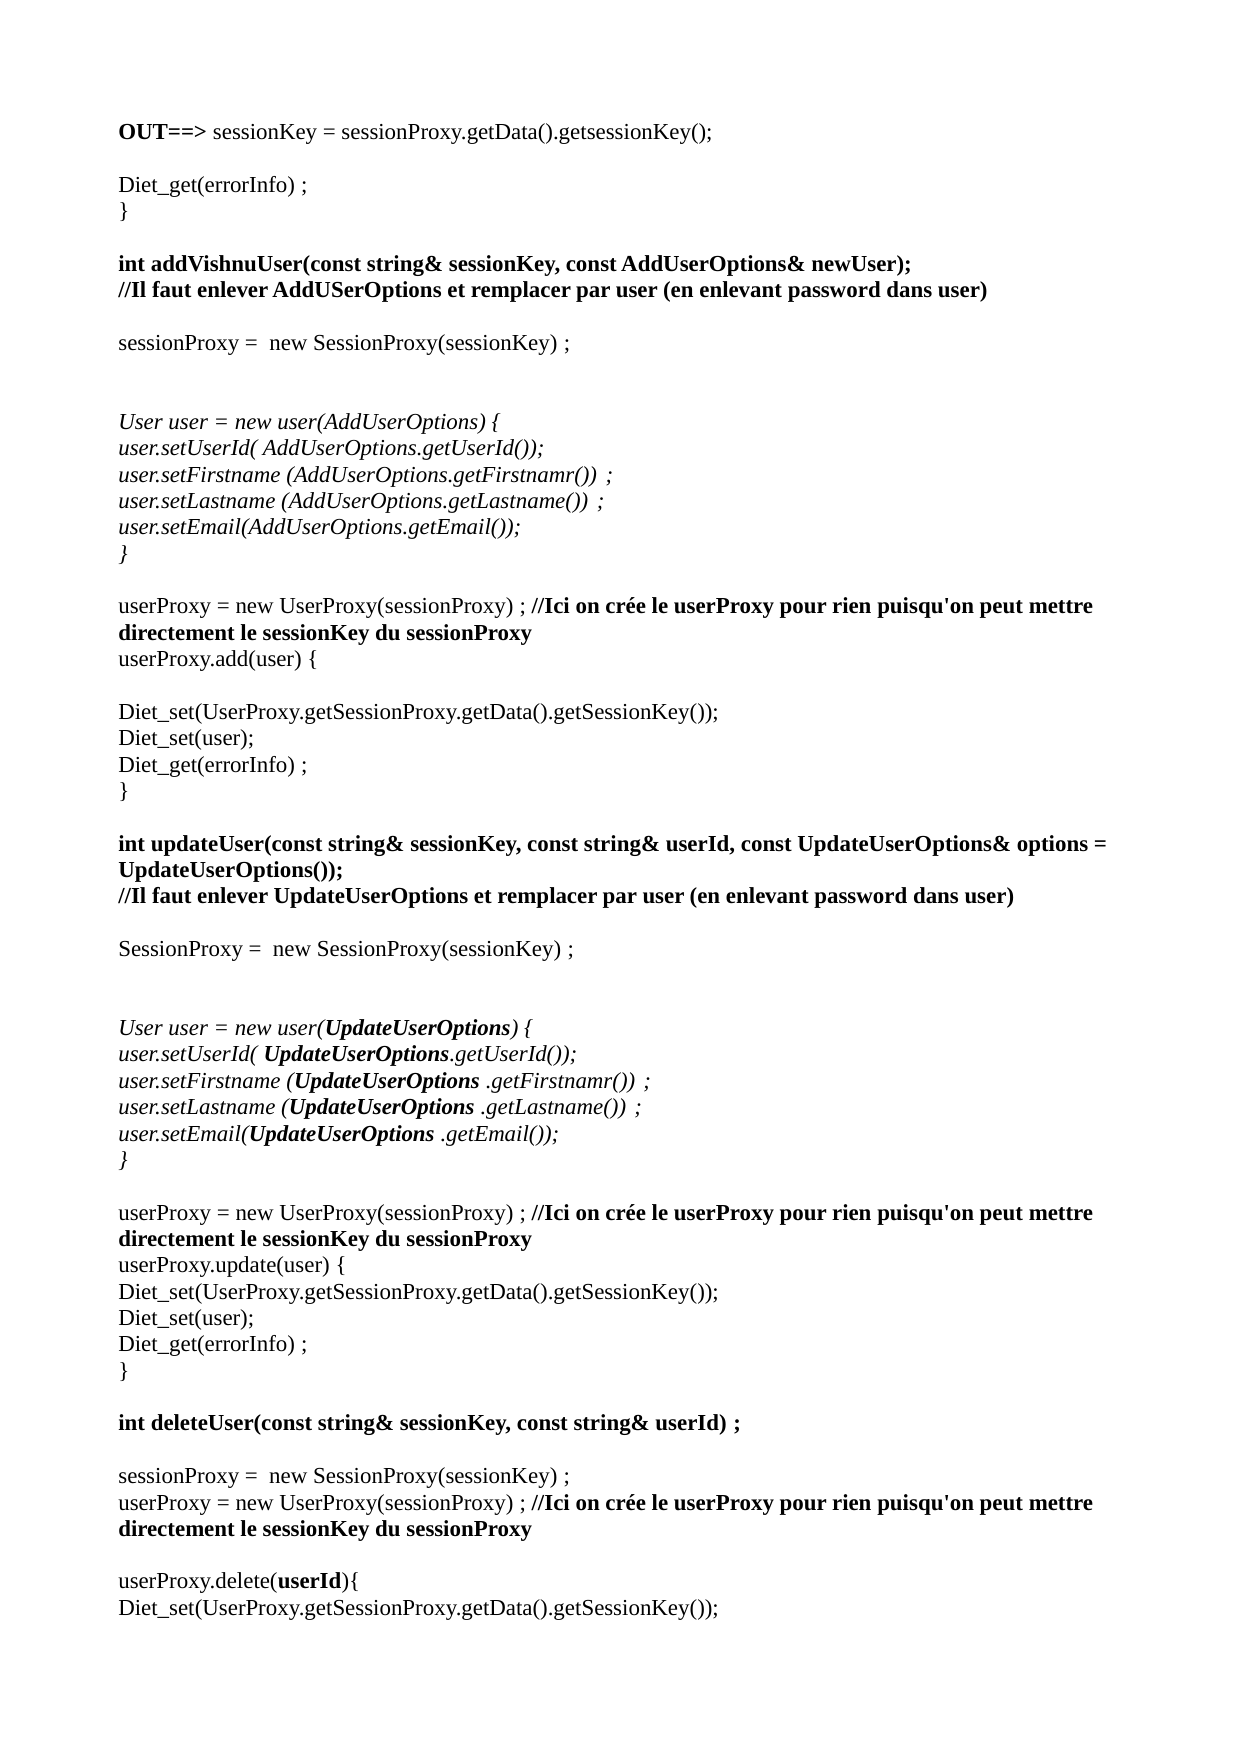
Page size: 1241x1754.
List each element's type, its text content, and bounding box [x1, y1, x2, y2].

text Diet_get(errorInfo) ; [118, 171, 1122, 197]
text user.setFirstname (AddUserOptions.getFirstnamr()) ; [118, 461, 1122, 487]
text Diet_set(UserProxy.getSessionProxy.getData().getSessionKey()); [118, 1278, 1122, 1304]
text Diet_set(UserProxy.getSessionProxy.getData().getSessionKey()); [118, 1594, 1122, 1620]
text OUT==> sessionKey = sessionProxy.getData().getsessionKey(); [118, 118, 1122, 144]
text int deleteUser(const string& sessionKey, const string& userId) ; [118, 1409, 1122, 1436]
text User user = new user(UpdateUserOptions) { [118, 1014, 1122, 1041]
text userProxy = new UserProxy(sessionProxy) ; //Ici on crée le userProxy pour rien puisqu'on peut mettre directement le sessionKey du sessionProxy [118, 1199, 1122, 1251]
text Diet_set(UserProxy.getSessionProxy.getData().getSessionKey()); [118, 698, 1122, 724]
text Diet_get(errorInfo) ; [118, 751, 1122, 777]
text Diet_get(errorInfo) ; [118, 1330, 1122, 1357]
text int addVishnuUser(const string& sessionKey, const AddUserOptions& newUser); [118, 250, 1122, 276]
text User user = new user(AddUserOptions) { [118, 408, 1122, 434]
text Diet_set(user); [118, 724, 1122, 751]
text user.setEmail(UpdateUserOptions .getEmail()); [118, 1119, 1122, 1146]
text } [118, 1146, 1122, 1172]
text userProxy = new UserProxy(sessionProxy) ; //Ici on crée le userProxy pour rien puisqu'on peut mettre directement le sessionKey du sessionProxy [118, 592, 1122, 645]
text userProxy = new UserProxy(sessionProxy) ; //Ici on crée le userProxy pour rien puisqu'on peut mettre directement le sessionKey du sessionProxy [118, 1488, 1122, 1541]
text sessionProxy = new SessionProxy(sessionKey) ; [118, 1462, 1122, 1488]
text user.setUserId( UpdateUserOptions.getUserId()); [118, 1041, 1122, 1067]
text //Il faut enlever UpdateUserOptions et remplacer par user (en enlevant password dans user) [118, 882, 1122, 909]
text user.setLastname (UpdateUserOptions .getLastname()) ; [118, 1093, 1122, 1119]
text userProxy.delete(userId){ [118, 1568, 1122, 1594]
text sessionProxy = new SessionProxy(sessionKey) ; [118, 329, 1122, 355]
text userProxy.add(user) { [118, 645, 1122, 672]
text user.setFirstname (UpdateUserOptions .getFirstnamr()) ; [118, 1067, 1122, 1093]
text Diet_set(user); [118, 1304, 1122, 1330]
text userProxy.update(user) { [118, 1251, 1122, 1278]
text } [118, 1357, 1122, 1383]
text SessionProxy = new SessionProxy(sessionKey) ; [118, 935, 1122, 961]
text } [118, 197, 1122, 223]
text user.setLastname (AddUserOptions.getLastname()) ; [118, 487, 1122, 513]
text //Il faut enlever AddUSerOptions et remplacer par user (en enlevant password dans user) [118, 276, 1122, 303]
text } [118, 777, 1122, 803]
text } [118, 540, 1122, 566]
text user.setUserId( AddUserOptions.getUserId()); [118, 434, 1122, 461]
text int updateUser(const string& sessionKey, const string& userId, const UpdateUserOptions& options = UpdateUserOptions()); [118, 830, 1122, 882]
text user.setEmail(AddUserOptions.getEmail()); [118, 513, 1122, 540]
